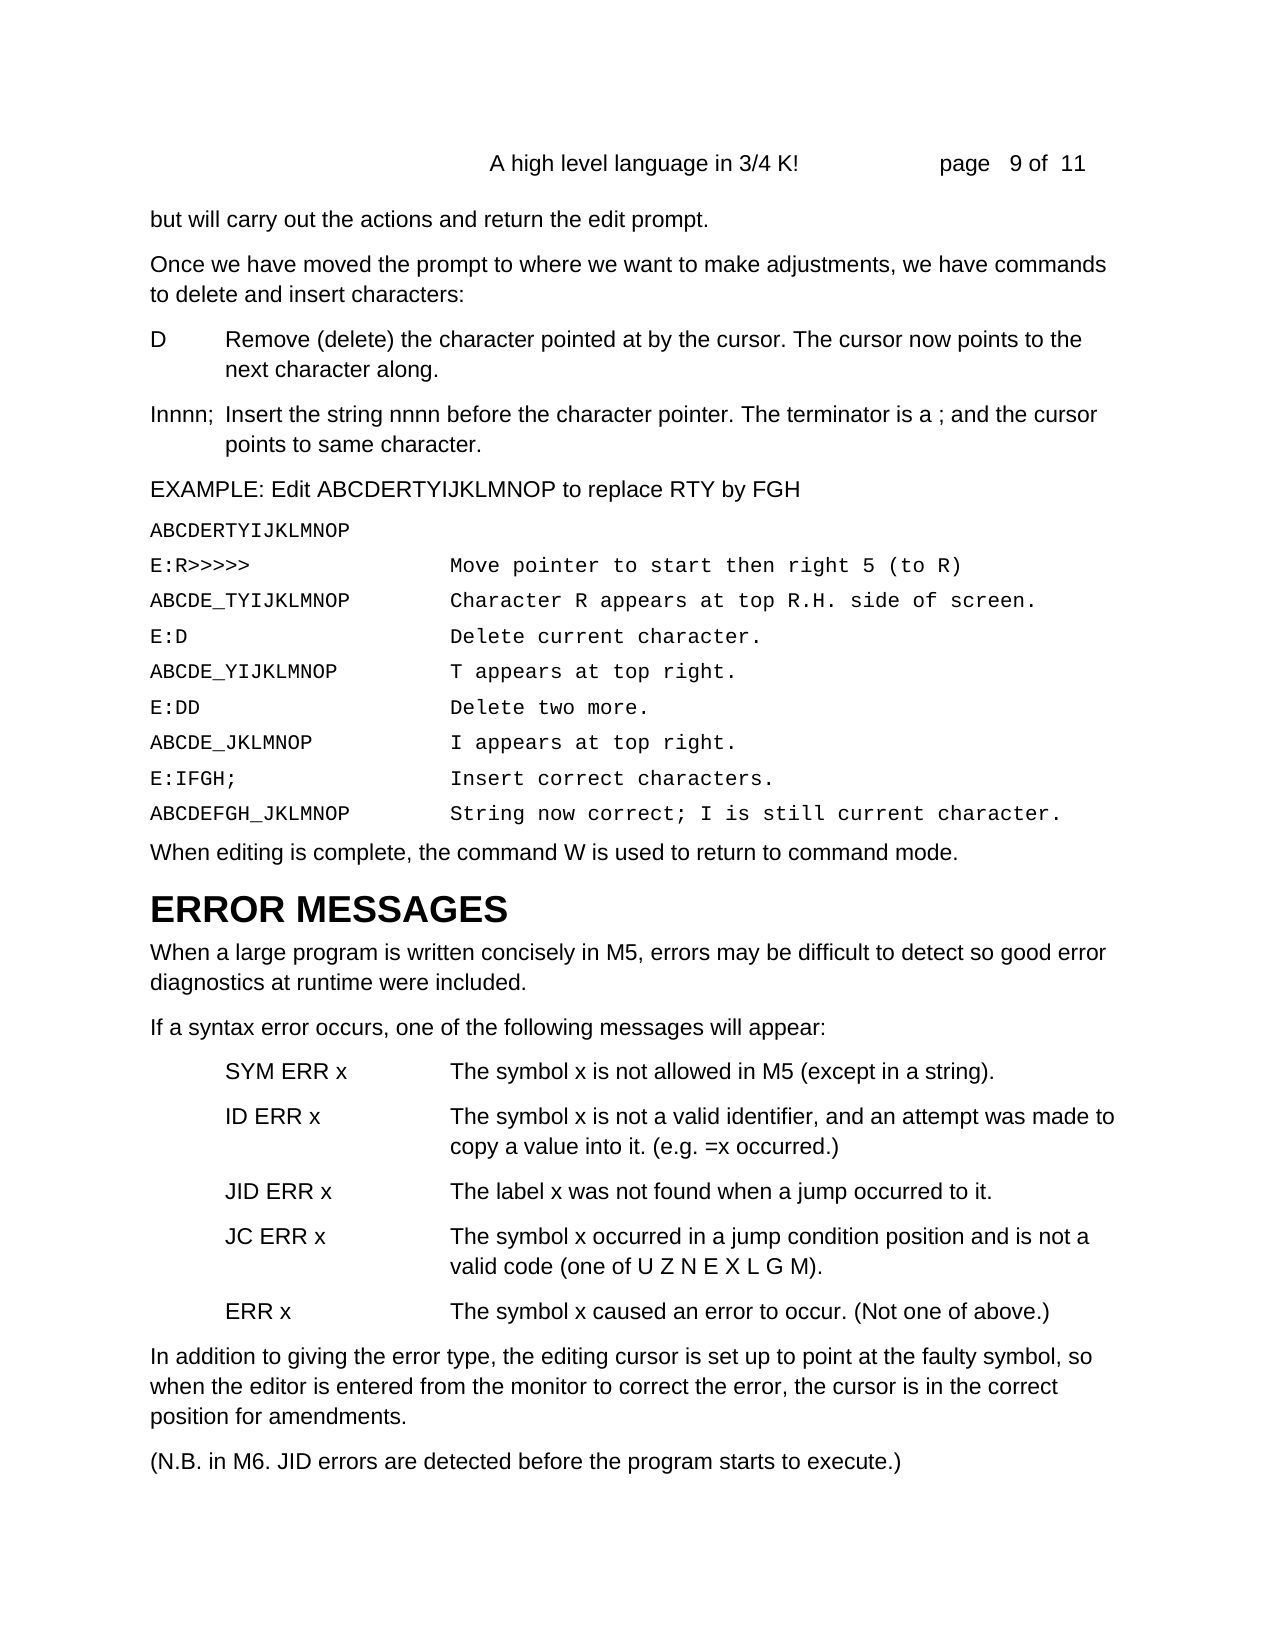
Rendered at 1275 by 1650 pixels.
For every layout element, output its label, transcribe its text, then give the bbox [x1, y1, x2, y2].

text ABCDE_YIJKLMNOP T appears at top right. [150, 662, 1125, 683]
text ABCDE_TYIJKLMNOP Character R appears at top R.H. side of screen. [150, 591, 1125, 612]
text E:D Delete current character. [150, 627, 1125, 647]
text ERR x The symbol x caused an error to occur. (Not one of above.) [150, 1298, 1125, 1324]
text E:DD Delete two more. [150, 697, 1125, 718]
text ID ERR x The symbol x is not a valid identifier, and an attempt was made to copy a value into it. (e.g. =x occurred.) [150, 1103, 1125, 1159]
text but will carry out the actions and return the edit prompt. [150, 206, 1125, 232]
text If a syntax error occurs, one of the following messages will appear: [150, 1013, 1125, 1040]
text Once we have moved the prompt to where we want to make adjustments, we have commands to delete and insert characters: [150, 251, 1125, 307]
text D Remove (delete) the character pointed at by the cursor. The cursor now points to the next character along. [150, 326, 1125, 382]
text Innnn; Insert the string nnnn before the character pointer. The terminator is a ; and the cursor points to same character. [150, 401, 1125, 457]
text EXAMPLE: Edit ABCDERTYIJKLMNOP to replace RTY by FGH [150, 476, 1125, 502]
text SYM ERR x The symbol x is not allowed in M5 (except in a string). [150, 1058, 1125, 1084]
text When a large program is written concisely in M5, errors may be difficult to detect so good error diagnostics at runtime were included. [150, 938, 1125, 995]
subtitle ERROR MESSAGES [150, 887, 1125, 930]
text (N.B. in M6. JID errors are detected before the program starts to execute.) [150, 1448, 1125, 1474]
text JC ERR x The symbol x occurred in a jump condition position and is not a valid code (one of U Z N E X L G M). [150, 1223, 1125, 1279]
text ABCDEFGH_JKLMNOP String now correct; I is still current character. [150, 804, 1125, 824]
text In addition to giving the error type, the editing cursor is set up to point at the faulty symbol, so when the editor is entered from the monitor to correct the error, the cursor is in the correct position for amendments. [150, 1343, 1125, 1429]
text ABCDE_JKLMNOP I appears at top right. [150, 733, 1125, 754]
text JID ERR x The label x was not found when a jump occurred to it. [150, 1178, 1125, 1204]
text E:R>>>>> Move pointer to start then right 5 (to R) [150, 556, 1125, 577]
text ABCDERTYIJKLMNOP [150, 520, 1125, 541]
text E:IFGH; Insert correct characters. [150, 768, 1125, 789]
text When editing is complete, the command W is used to return to command mode. [150, 839, 1125, 866]
